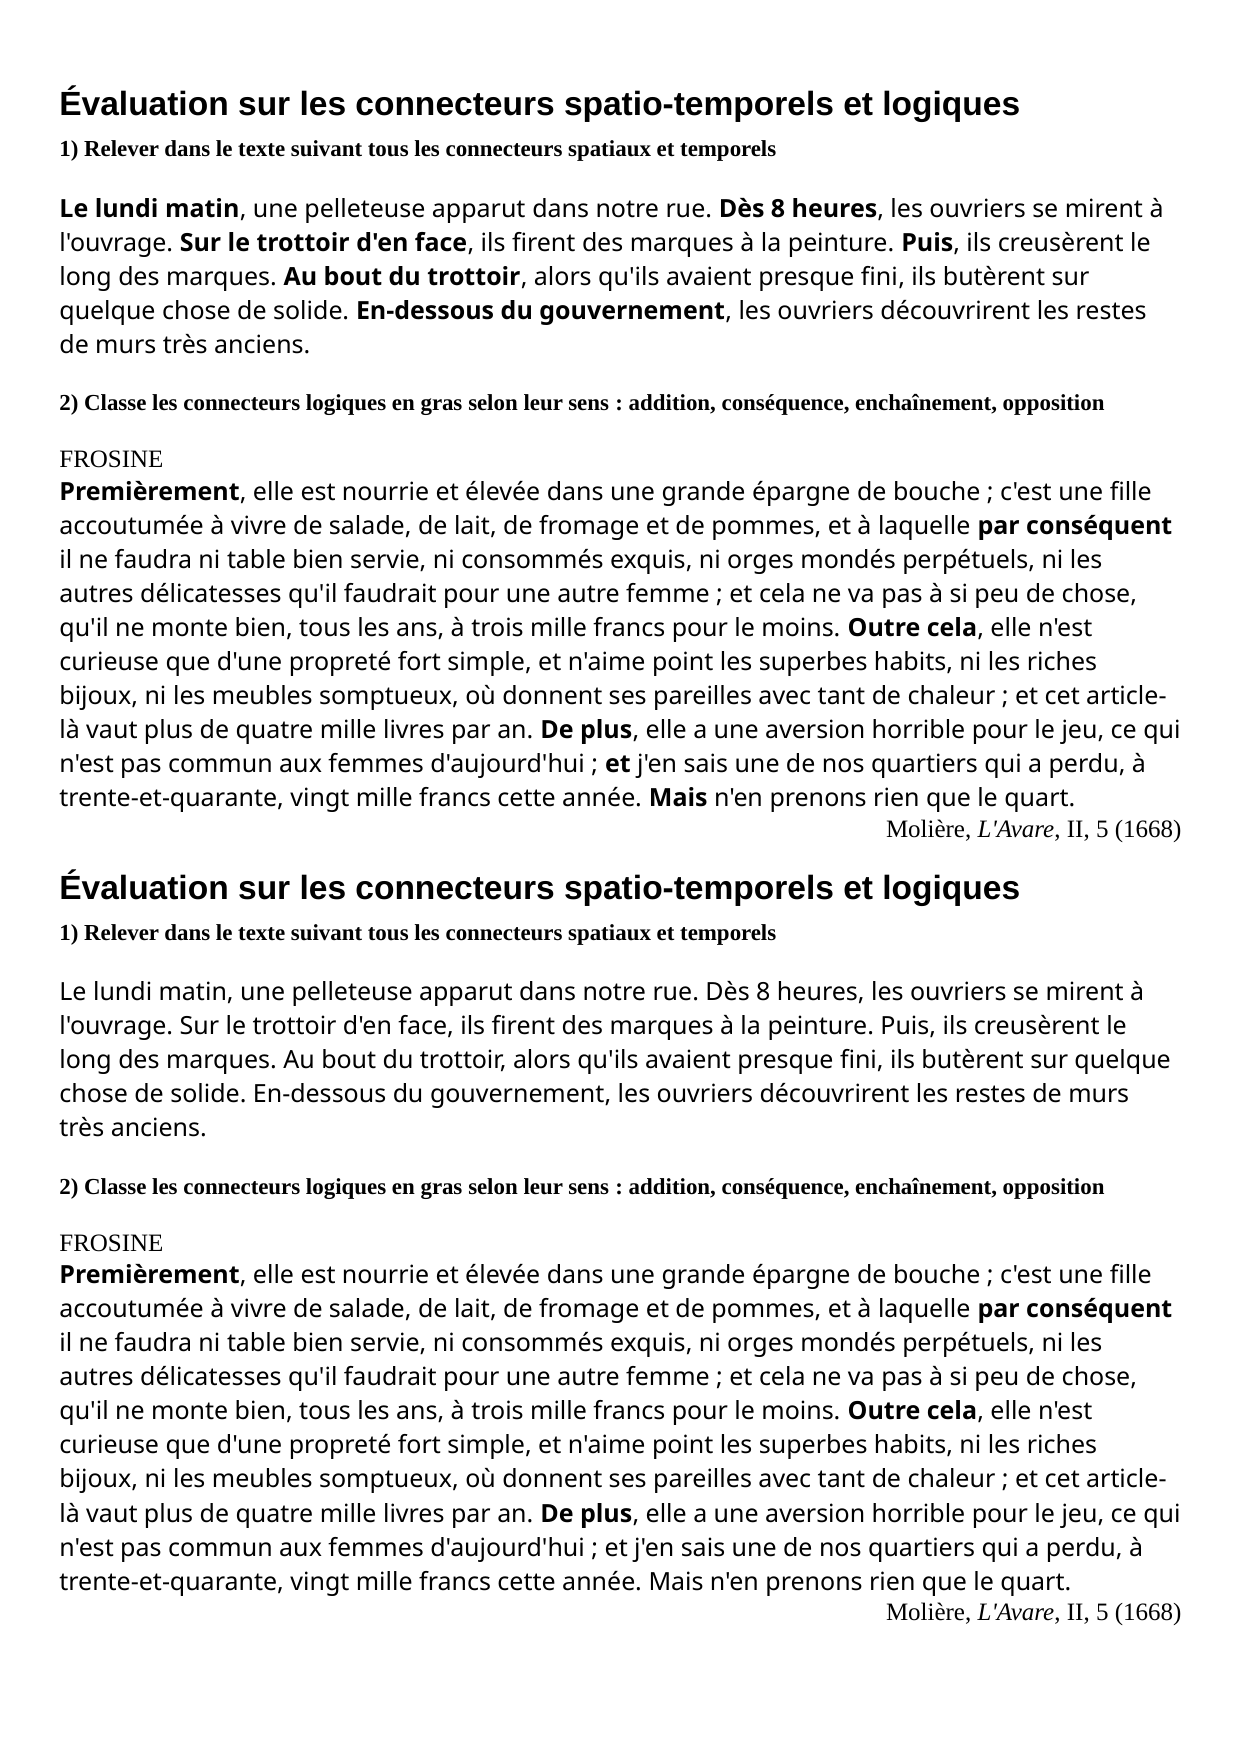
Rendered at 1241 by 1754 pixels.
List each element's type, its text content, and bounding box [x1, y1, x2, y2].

text FROSINE [59, 1228, 1181, 1257]
text Premièrement, elle est nourrie et élevée dans une grande épargne de bouche ; c'est une fille accoutumée à vivre de salade, de lait, de fromage et de pommes, et à laquelle par conséquent il ne faudra ni table bien servie, ni consommés exquis, ni orges mondés perpétuels, ni les autres délicatesses qu'il faudrait pour une autre femme ; et cela ne va pas à si peu de chose, qu'il ne monte bien, tous les ans, à trois mille francs pour le moins. Outre cela, elle n'est curieuse que d'une propreté fort simple, et n'aime point les superbes habits, ni les riches bijoux, ni les meubles somptueux, où donnent ses pareilles avec tant de chaleur ; et cet article-là vaut plus de quatre mille livres par an. De plus, elle a une aversion horrible pour le jeu, ce qui n'est pas commun aux femmes d'aujourd'hui ; et j'en sais une de nos quartiers qui a perdu, à trente-et-quarante, vingt mille francs cette année. Mais n'en prenons rien que le quart. [59, 1257, 1181, 1597]
text 1) Relever dans le texte suivant tous les connecteurs spatiaux et temporels [59, 919, 1181, 945]
subtitle Évaluation sur les connecteurs spatio-temporels et logiques [59, 84, 1181, 123]
text FROSINE [59, 444, 1181, 473]
subtitle Évaluation sur les connecteurs spatio-temporels et logiques [59, 868, 1181, 906]
text Molière, L'Avare, II, 5 (1668) [59, 814, 1181, 843]
text 1) Relever dans le texte suivant tous les connecteurs spatiaux et temporels [59, 135, 1181, 162]
text Premièrement, elle est nourrie et élevée dans une grande épargne de bouche ; c'est une fille accoutumée à vivre de salade, de lait, de fromage et de pommes, et à laquelle par conséquent il ne faudra ni table bien servie, ni consommés exquis, ni orges mondés perpétuels, ni les autres délicatesses qu'il faudrait pour une autre femme ; et cela ne va pas à si peu de chose, qu'il ne monte bien, tous les ans, à trois mille francs pour le moins. Outre cela, elle n'est curieuse que d'une propreté fort simple, et n'aime point les superbes habits, ni les riches bijoux, ni les meubles somptueux, où donnent ses pareilles avec tant de chaleur ; et cet article-là vaut plus de quatre mille livres par an. De plus, elle a une aversion horrible pour le jeu, ce qui n'est pas commun aux femmes d'aujourd'hui ; et j'en sais une de nos quartiers qui a perdu, à trente-et-quarante, vingt mille francs cette année. Mais n'en prenons rien que le quart. [59, 473, 1181, 814]
text Le lundi matin, une pelleteuse apparut dans notre rue. Dès 8 heures, les ouvriers se mirent à l'ouvrage. Sur le trottoir d'en face, ils firent des marques à la peinture. Puis, ils creusèrent le long des marques. Au bout du trottoir, alors qu'ils avaient presque fini, ils butèrent sur quelque chose de solide. En-dessous du gouvernement, les ouvriers découvrirent les restes de murs très anciens. [59, 190, 1181, 361]
text Molière, L'Avare, II, 5 (1668) [59, 1597, 1181, 1626]
text 2) Classe les connecteurs logiques en gras selon leur sens : addition, conséquence, enchaînement, opposition [59, 389, 1181, 416]
text Le lundi matin, une pelleteuse apparut dans notre rue. Dès 8 heures, les ouvriers se mirent à l'ouvrage. Sur le trottoir d'en face, ils firent des marques à la peinture. Puis, ils creusèrent le long des marques. Au bout du trottoir, alors qu'ils avaient presque fini, ils butèrent sur quelque chose de solide. En-dessous du gouvernement, les ouvriers découvrirent les restes de murs très anciens. [59, 974, 1181, 1144]
text 2) Classe les connecteurs logiques en gras selon leur sens : addition, conséquence, enchaînement, opposition [59, 1173, 1181, 1199]
